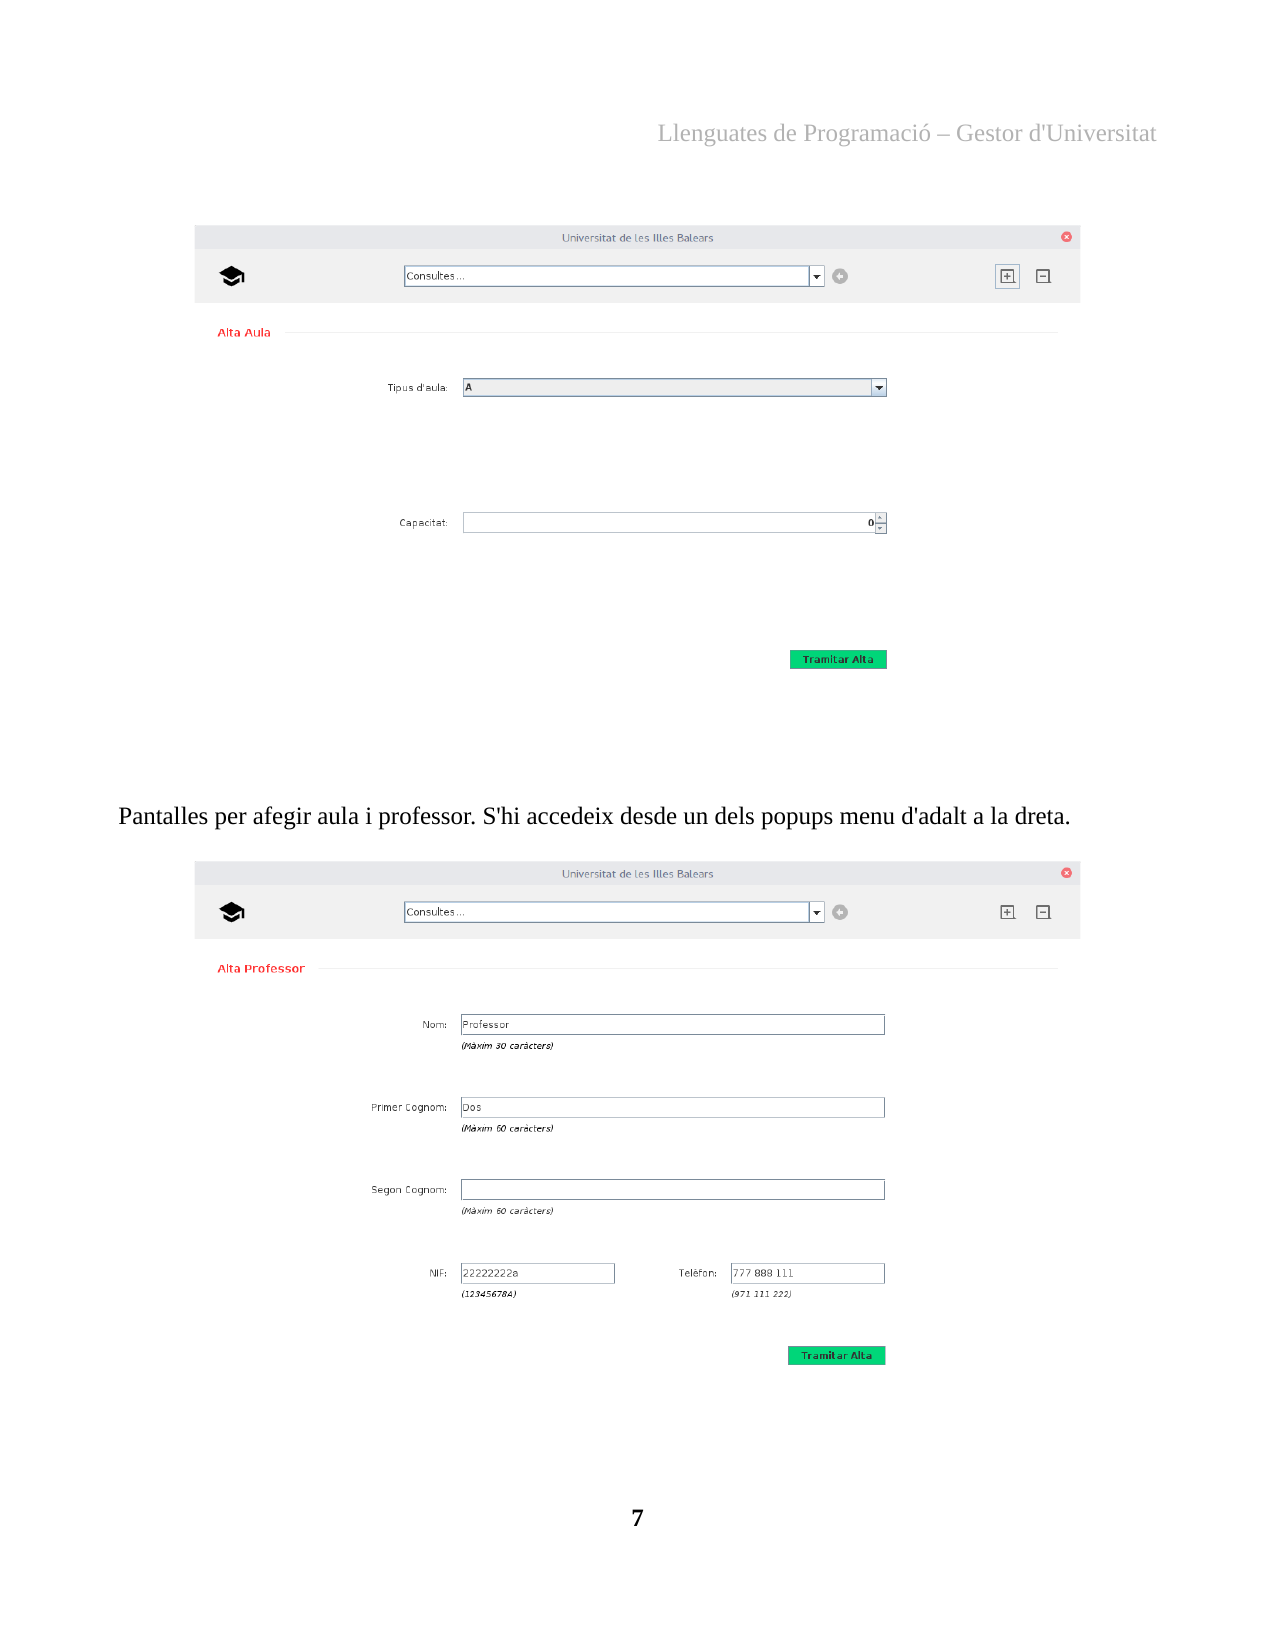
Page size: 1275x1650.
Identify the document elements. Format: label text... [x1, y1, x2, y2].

text Pantalles per afegir aula i professor. S'hi accedeix desde un dels popups menu d'adalt a la dreta. [118, 225, 1157, 830]
picture [194, 225, 1081, 796]
picture [194, 861, 1081, 1432]
